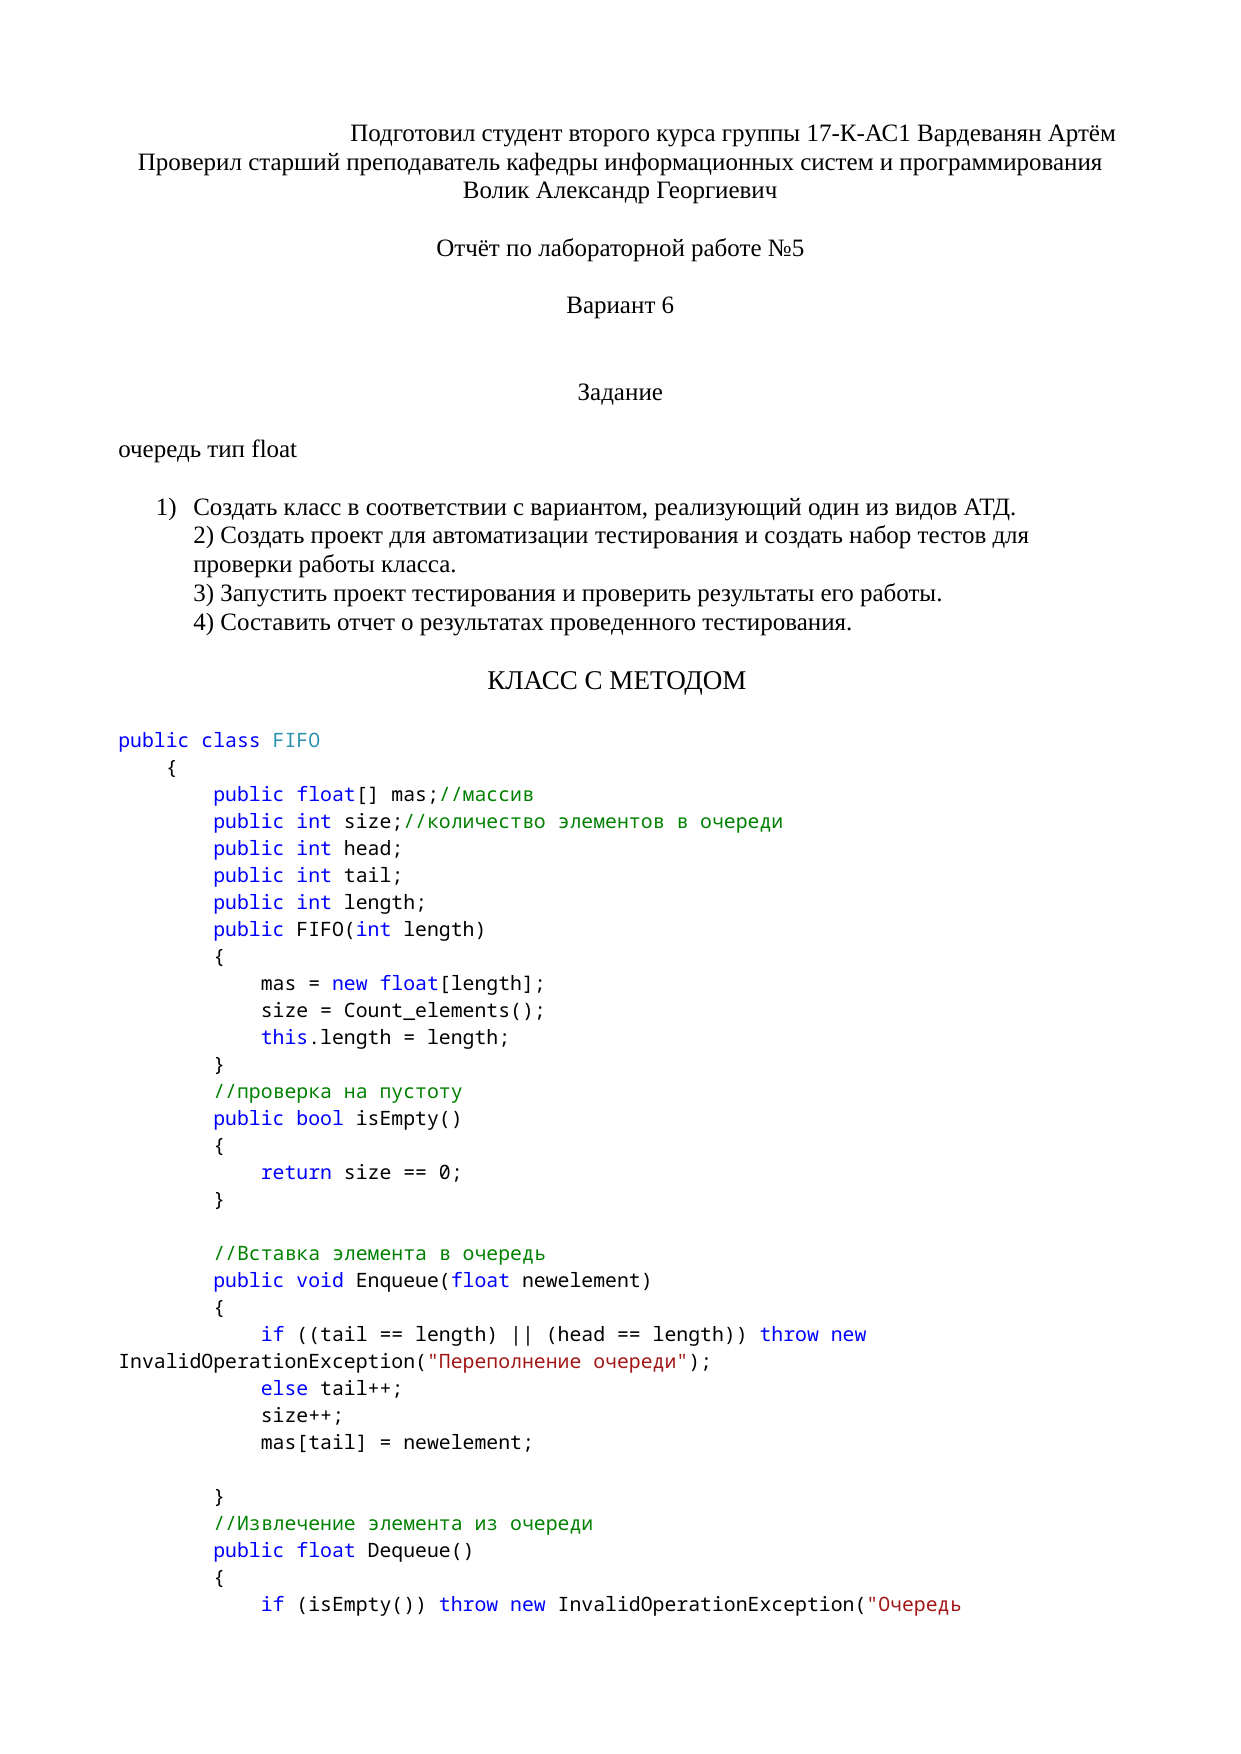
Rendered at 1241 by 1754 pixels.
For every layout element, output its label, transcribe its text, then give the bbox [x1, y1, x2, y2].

text КЛАСС С МЕТОДОМ [118, 664, 1122, 696]
text { [118, 1131, 1122, 1158]
text else tail++; [118, 1374, 1122, 1401]
text //Извлечение элемента из очереди [118, 1509, 1122, 1536]
text public int size;//количество элементов в очереди [118, 808, 1122, 834]
text { [118, 1563, 1122, 1590]
text Задание [118, 377, 1122, 406]
text if (isEmpty()) throw new InvalidOperationException("Очередь [118, 1590, 1122, 1617]
text size++; [118, 1401, 1122, 1428]
text mas = new float[length]; [118, 969, 1122, 996]
text { [118, 942, 1122, 969]
text { [118, 1293, 1122, 1320]
text public int tail; [118, 862, 1122, 888]
text } [118, 1482, 1122, 1509]
text } [118, 1185, 1122, 1212]
text size = Count_elements(); [118, 996, 1122, 1023]
text public float[] mas;//массив [118, 781, 1122, 808]
text mas[tail] = newelement; [118, 1428, 1122, 1455]
text public void Enqueue(float newelement) [118, 1266, 1122, 1293]
text Проверил старший преподаватель кафедры информационных систем и программирования Волик Александр Георгиевич [118, 147, 1122, 204]
text } [118, 1050, 1122, 1077]
text очередь тип float [118, 434, 1122, 463]
text public bool isEmpty() [118, 1104, 1122, 1131]
text public int head; [118, 834, 1122, 862]
text Вариант 6 [118, 291, 1122, 319]
text Отчёт по лабораторной работе №5 [118, 233, 1122, 262]
text //Вставка элемента в очередь [118, 1239, 1122, 1266]
text public class FIFO [118, 727, 1122, 754]
text if ((tail == length) || (head == length)) throw new InvalidOperationException("Переполнение очереди"); [118, 1320, 1122, 1374]
text public FIFO(int length) [118, 916, 1122, 942]
text this.length = length; [118, 1023, 1122, 1050]
text //проверка на пустоту [118, 1077, 1122, 1104]
list Создать класс в соответствии с вариантом, реализующий один из видов АТД. 2) Создать проект для автоматизации тестирования и создать набор тестов для проверки работы класса. 3) Запустить проект тестирования и проверить результаты его работы. 4) Составить отчет о результатах проведенного тестирования. [156, 492, 1122, 636]
text public float Dequeue() [118, 1536, 1122, 1563]
text Подготовил студент второго курса группы 17-К-АС1 Вардеванян Артём [118, 118, 1122, 147]
text return size == 0; [118, 1158, 1122, 1185]
text { [118, 754, 1122, 781]
text public int length; [118, 888, 1122, 916]
